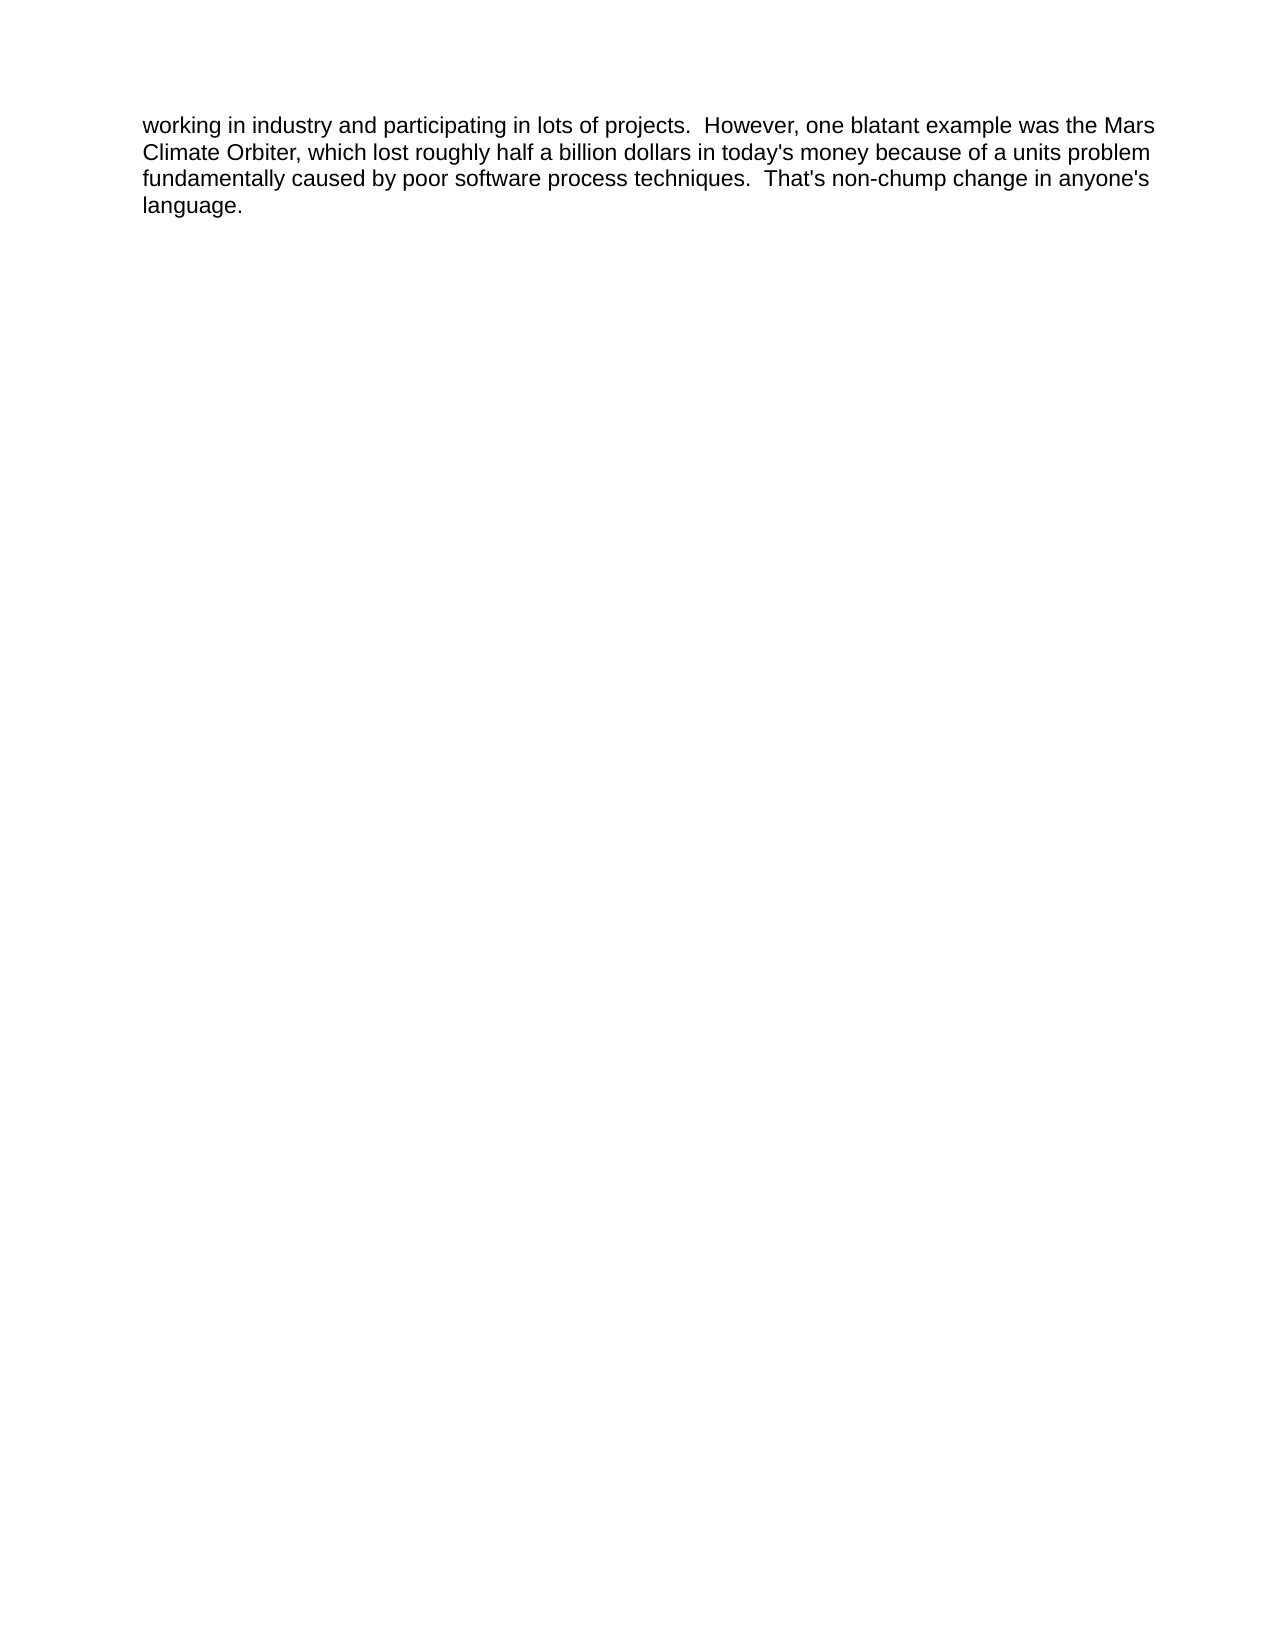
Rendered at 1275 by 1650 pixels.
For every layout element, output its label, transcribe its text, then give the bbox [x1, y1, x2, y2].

text working in industry and participating in lots of projects. However, one blatant example was the Mars Climate Orbiter, which lost roughly half a billion dollars in today's money because of a units problem fundamentally caused by poor software process techniques. That's non-chump change in anyone's language. [142, 112, 1162, 218]
